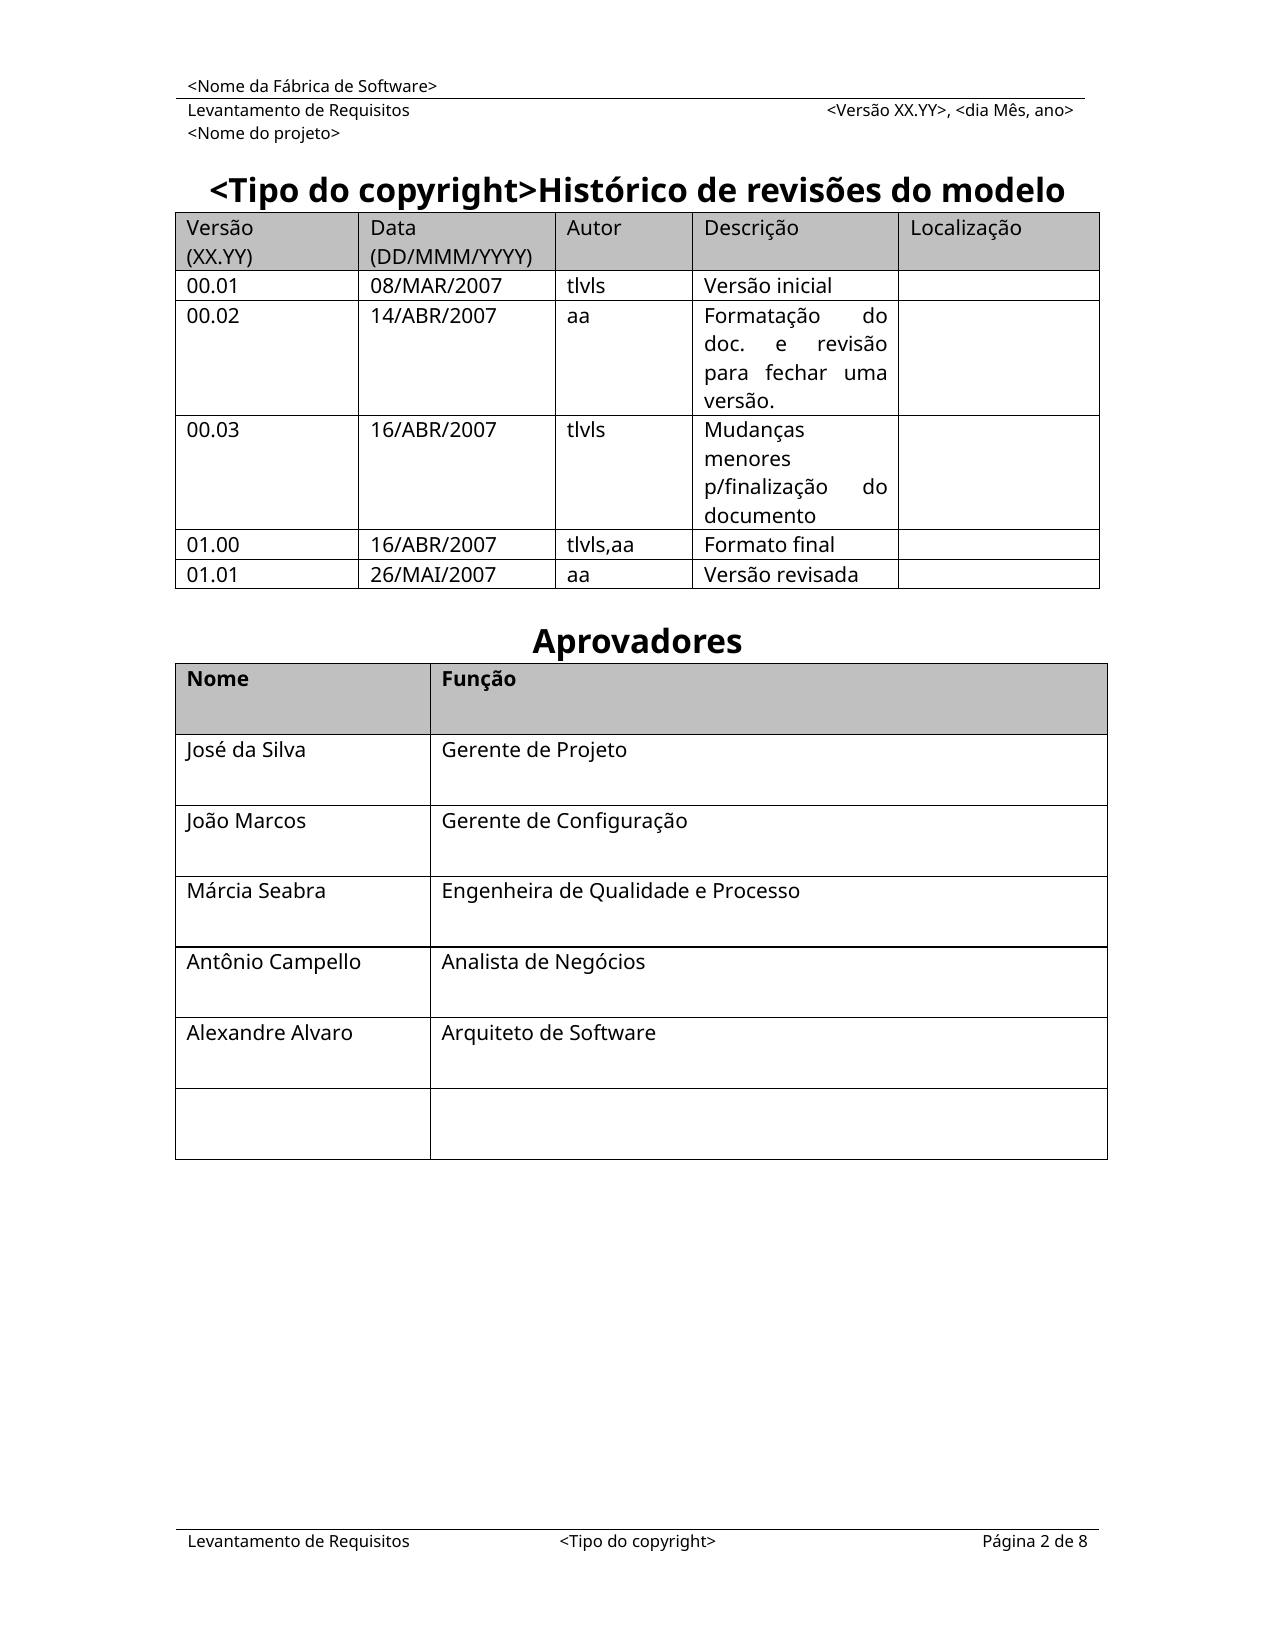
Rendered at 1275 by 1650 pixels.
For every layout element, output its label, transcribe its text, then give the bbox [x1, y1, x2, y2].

table_cell Alexandre Alvaro [176, 1018, 430, 1088]
table_cell Márcia Seabra [176, 877, 430, 946]
table_header Localização [899, 213, 1099, 270]
table_cell José da Silva [176, 735, 430, 805]
table_header Descrição [693, 213, 898, 270]
table_cell Engenheira de Qualidade e Processo [431, 877, 1107, 946]
table_cell 00.01 [176, 271, 358, 300]
table_cell [899, 530, 1099, 559]
table_cell aa [556, 560, 692, 588]
table_header Autor [556, 213, 692, 270]
table_header Data (DD/MMM/YYYY) [359, 213, 555, 270]
table_header Nome [176, 664, 430, 734]
table_cell Gerente de Projeto [431, 735, 1107, 805]
table_cell 01.00 [176, 530, 358, 559]
table_cell Arquiteto de Software [431, 1018, 1107, 1088]
table_cell [899, 301, 1099, 414]
table_cell 16/ABR/2007 [359, 416, 555, 529]
text Aprovadores [187, 618, 1087, 663]
table_cell Analista de Negócios [431, 948, 1107, 1017]
table_cell [899, 416, 1099, 529]
table_cell 16/ABR/2007 [359, 530, 555, 559]
text <Tipo do copyright>Histórico de revisões do modelo [187, 167, 1087, 212]
table_cell Antônio Campello [176, 948, 430, 1017]
table_cell Gerente de Configuração [431, 806, 1107, 876]
table_cell Versão revisada [693, 560, 898, 588]
table_header Versão (XX.YY) [176, 213, 358, 270]
table_cell [431, 1089, 1107, 1159]
table_cell Formato final [693, 530, 898, 559]
table_cell 08/MAR/2007 [359, 271, 555, 300]
table_cell Versão inicial [693, 271, 898, 300]
table_header Função [431, 664, 1107, 734]
table_cell [899, 271, 1099, 300]
table_cell João Marcos [176, 806, 430, 876]
table_cell 01.01 [176, 560, 358, 588]
table_cell aa [556, 301, 692, 414]
table_cell tlvls,aa [556, 530, 692, 559]
table_cell Mudanças menores p/finalização do documento [693, 416, 898, 529]
table_cell 00.03 [176, 416, 358, 529]
table_cell tlvls [556, 416, 692, 529]
table_cell [176, 1089, 430, 1159]
table_cell 00.02 [176, 301, 358, 414]
table_cell [899, 560, 1099, 588]
table_cell 14/ABR/2007 [359, 301, 555, 414]
table_cell 26/MAI/2007 [359, 560, 555, 588]
table_cell Formatação do doc. e revisão para fechar uma versão. [693, 301, 898, 414]
table_cell tlvls [556, 271, 692, 300]
